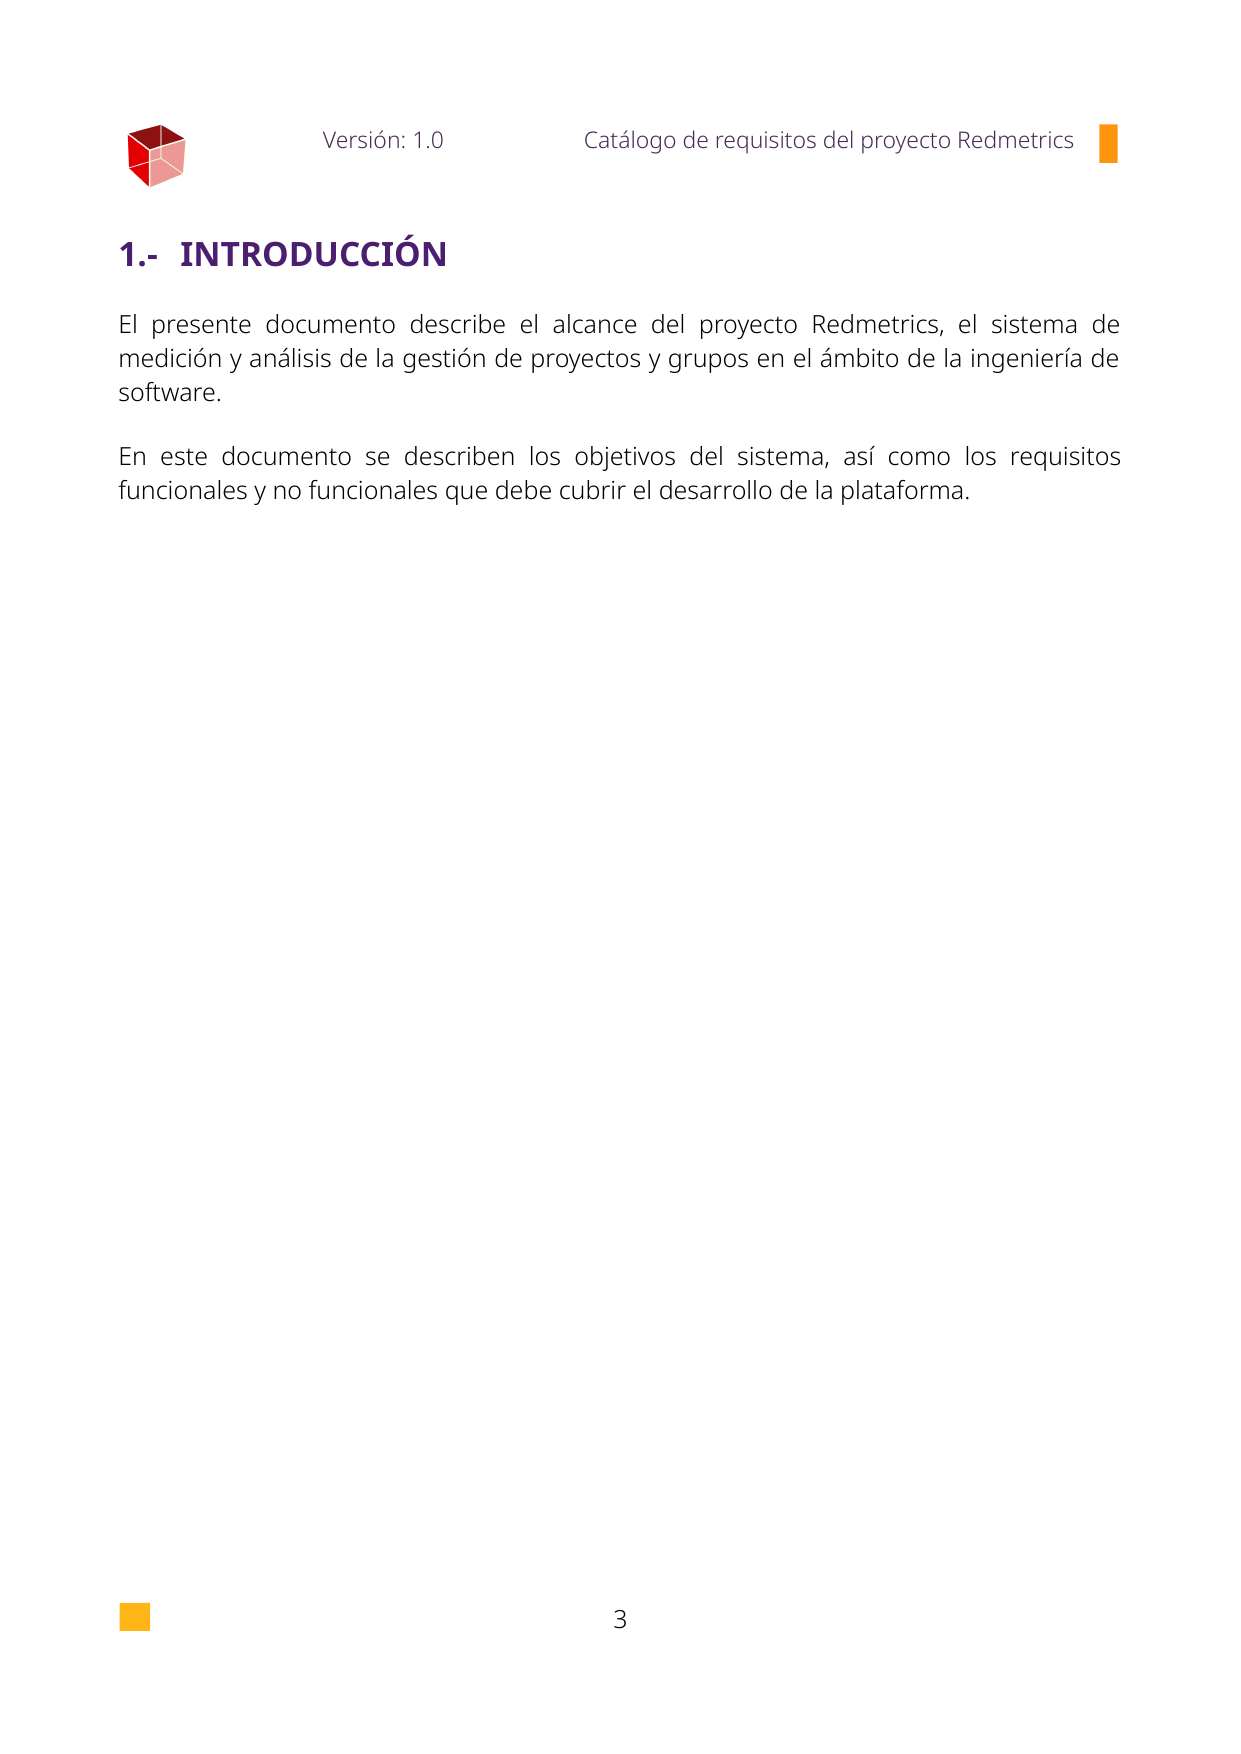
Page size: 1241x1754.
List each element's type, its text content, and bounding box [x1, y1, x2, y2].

text En este documento se describen los objetivos del sistema, así como los requisitos funcionales y no funcionales que debe cubrir el desarrollo de la plataforma. [118, 439, 1122, 507]
picture [123, 123, 189, 189]
text El presente documento describe el alcance del proyecto Redmetrics, el sistema de medición y análisis de la gestión de proyectos y grupos en el ámbito de la ingeniería de software. [118, 306, 1122, 409]
subtitle Introducción [118, 231, 1122, 276]
